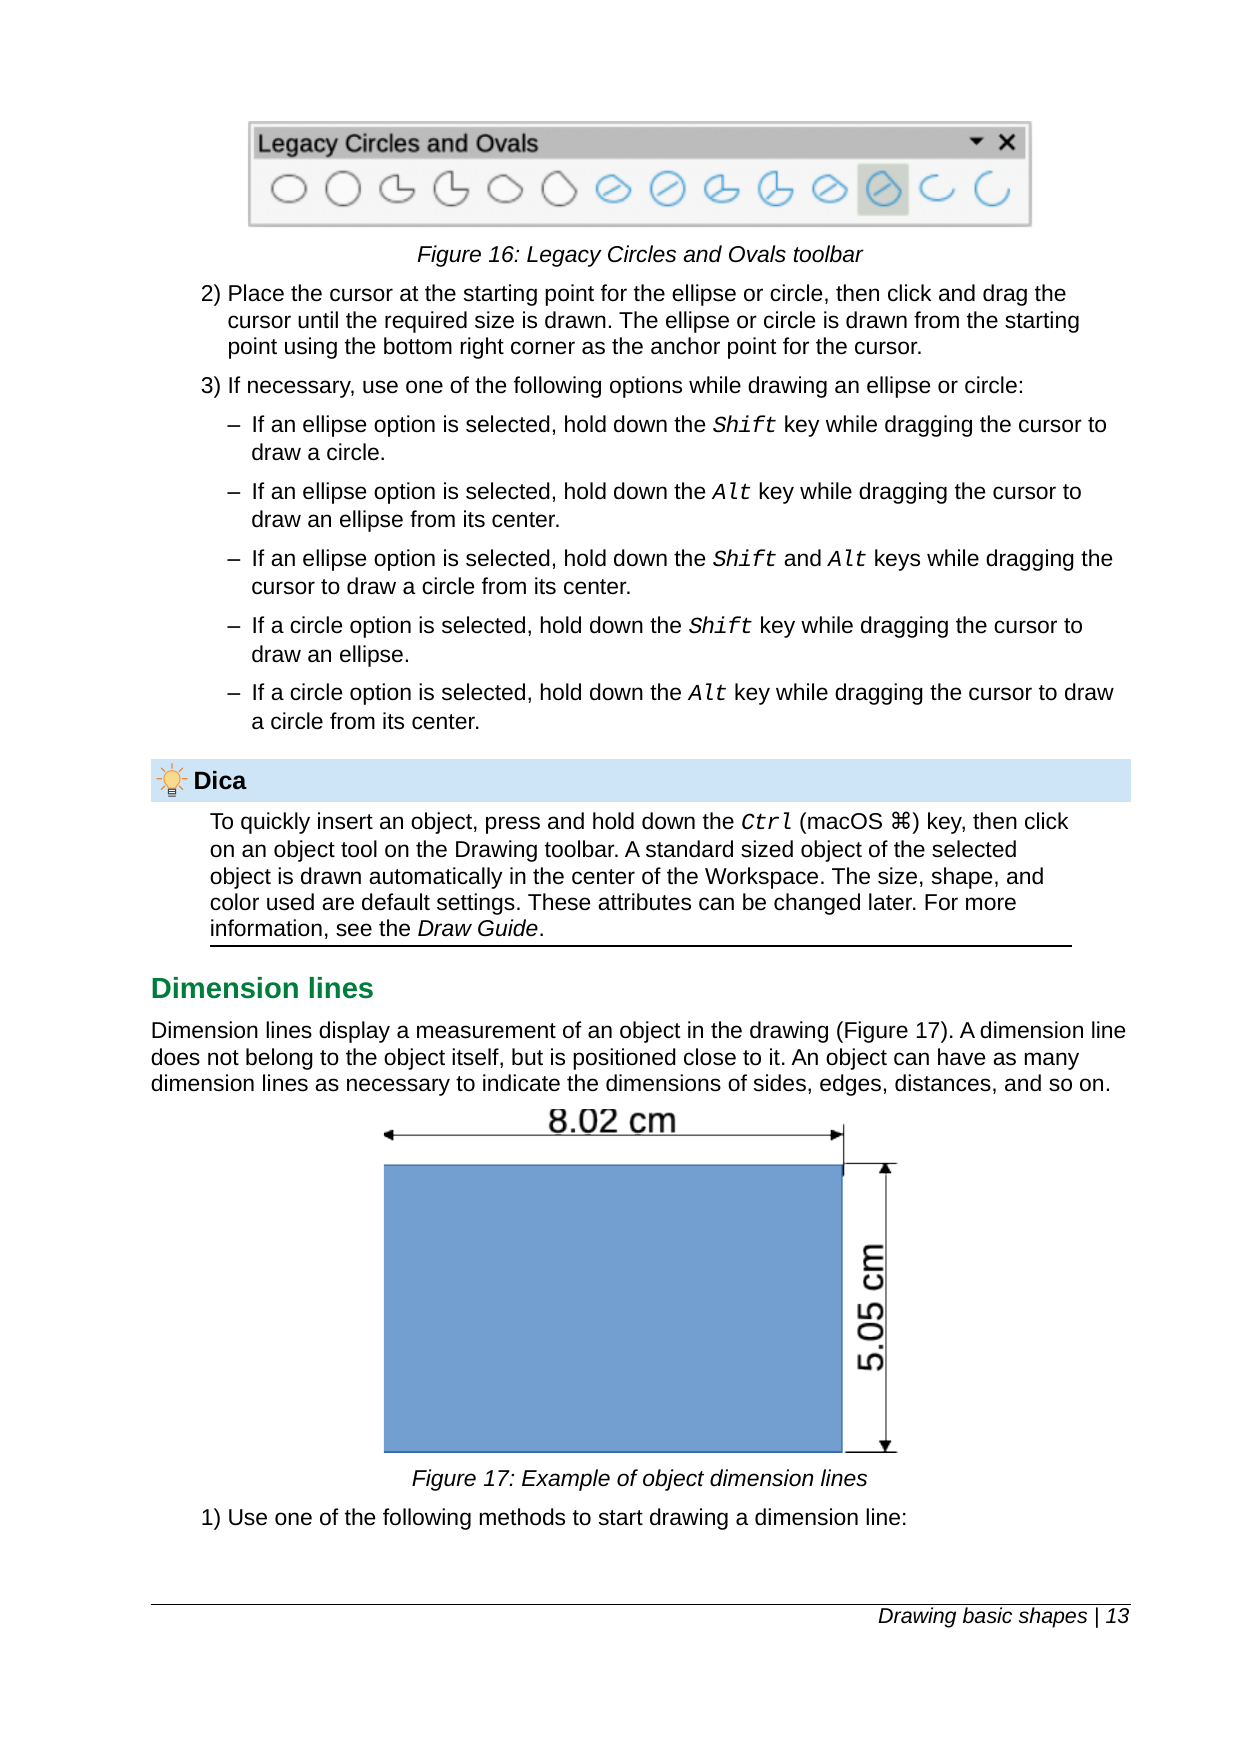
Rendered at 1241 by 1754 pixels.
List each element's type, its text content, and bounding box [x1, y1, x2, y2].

text To quickly insert an object, press and hold down the Ctrl (macOS ⌘) key, then click on an object tool on the Drawing toolbar. A standard sized object of the selected object is drawn automatically in the center of the Workspace. The size, shape, and color used are default settings. These attributes can be changed later. For more information, see the Draw Guide. [209, 808, 1072, 947]
list Use one of the following methods to start drawing a dimension line: [227, 1504, 1131, 1530]
list If necessary, use one of the following options while drawing an ellipse or circle: [227, 372, 1131, 398]
list Place the cursor at the starting point for the ellipse or circle, then click and drag the cursor until the required size is drawn. The ellipse or circle is drawn from the starting point using the bottom right corner as the anchor point for the cursor. [227, 280, 1131, 359]
picture [383, 1109, 898, 1453]
list If an ellipse option is selected, hold down the Shift and Alt keys while dragging the cursor to draw a circle from its center. [227, 545, 1131, 600]
subtitle Dimension lines [151, 972, 1131, 1005]
list If an ellipse option is selected, hold down the Shift key while dragging the cursor to draw a circle. [227, 411, 1131, 465]
list If a circle option is selected, hold down the Shift key while dragging the cursor to draw an ellipse. [227, 612, 1131, 667]
subtitle Dica [151, 759, 1131, 802]
picture [247, 121, 1034, 229]
text Figure 17: Example of object dimension lines [384, 1465, 898, 1492]
text Figure 16: Legacy Circles and Ovals toolbar [248, 241, 1034, 268]
text Dimension lines display a measurement of an object in the drawing (Figure 17). A dimension line does not belong to the object itself, but is positioned close to it. An object can have as many dimension lines as necessary to indicate the dimensions of sides, edges, distances, and so on. [151, 1017, 1131, 1097]
list If a circle option is selected, hold down the Alt key while dragging the cursor to draw a circle from its center. [227, 679, 1131, 734]
list If an ellipse option is selected, hold down the Alt key while dragging the cursor to draw an ellipse from its center. [227, 478, 1131, 532]
